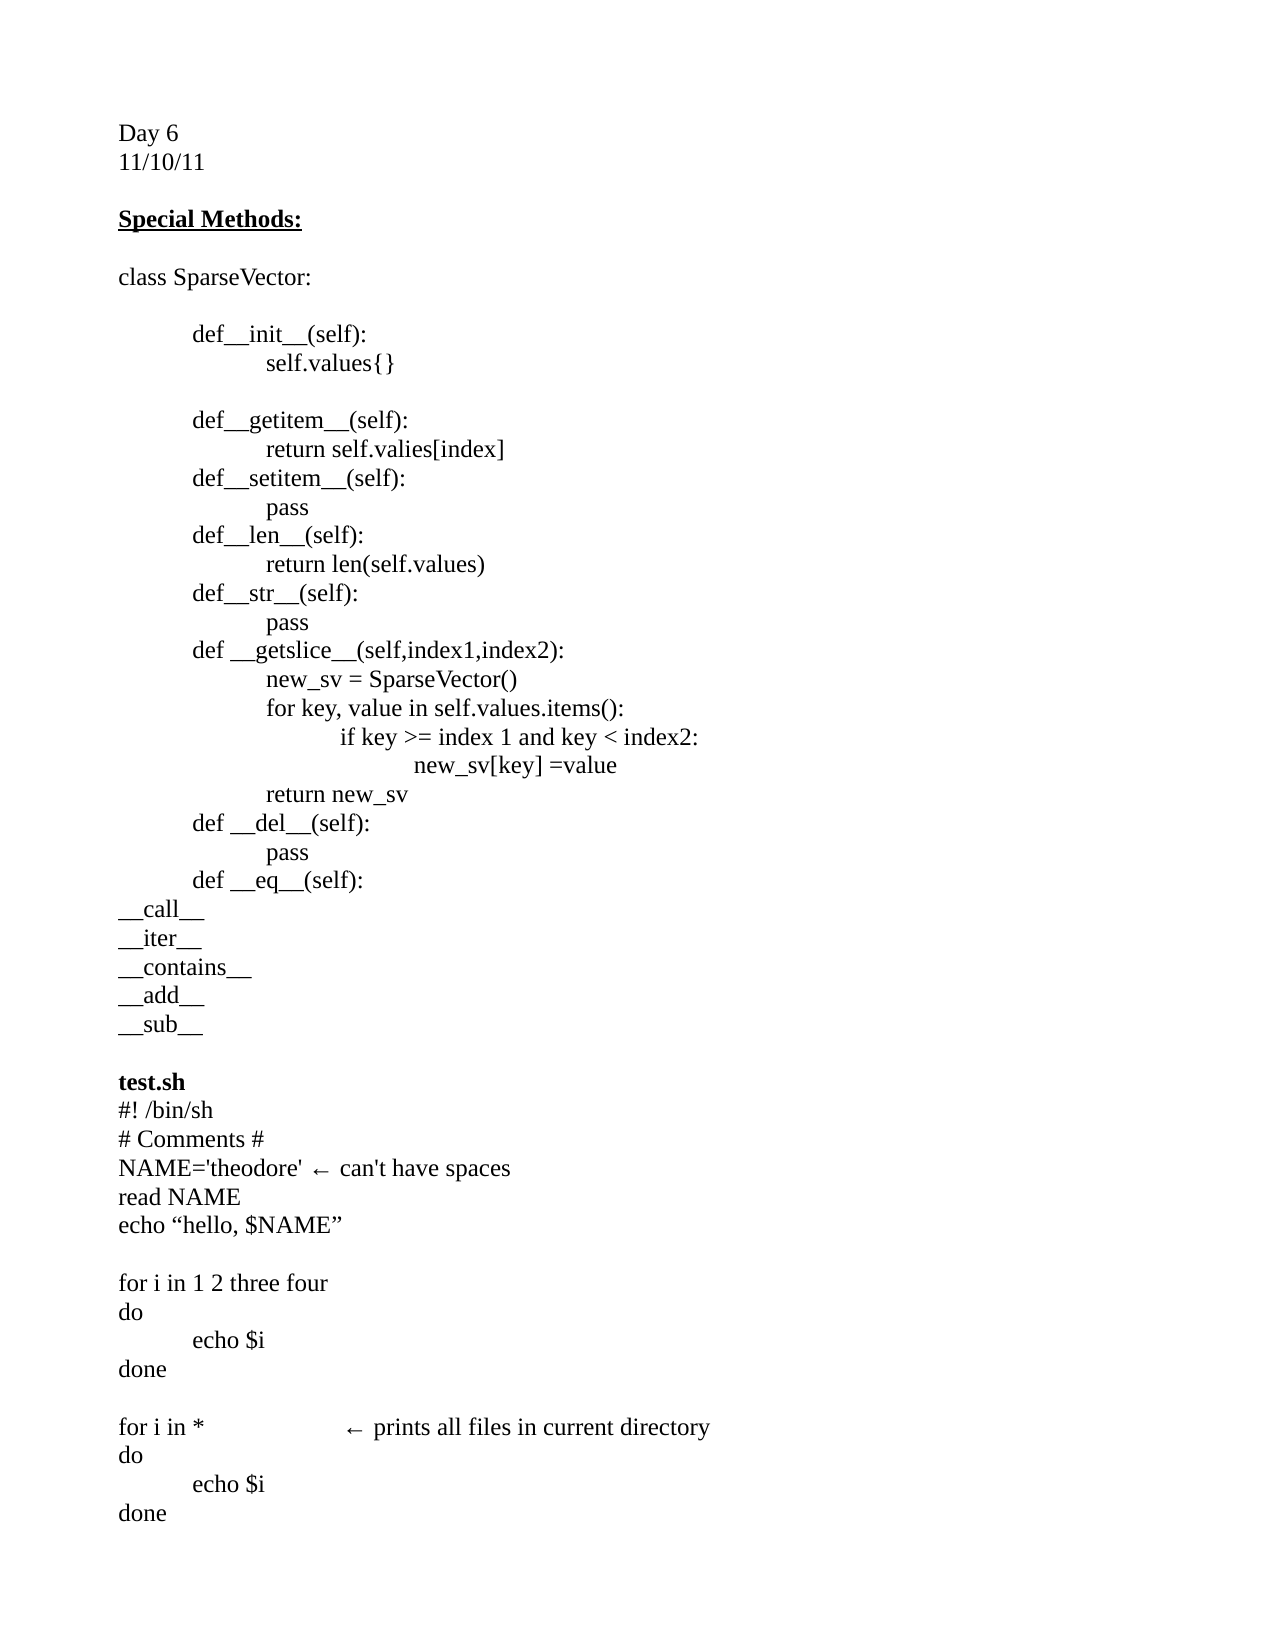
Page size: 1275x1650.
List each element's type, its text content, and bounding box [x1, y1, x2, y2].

text __iter__ [118, 923, 1157, 952]
text Day 6 [118, 118, 1157, 147]
text # Comments # [118, 1124, 1157, 1153]
text for i in 1 2 three four [118, 1268, 1157, 1297]
text __sub__ [118, 1009, 1157, 1038]
text new_sv = SparseVector() [118, 664, 1157, 693]
text __call__ [118, 894, 1157, 923]
text pass [118, 607, 1157, 636]
text Special Methods: [118, 176, 1157, 233]
text if key >= index 1 and key < index2: [118, 722, 1157, 751]
text class SparseVector: [118, 262, 1157, 291]
text NAME='theodore' ← can't have spaces [118, 1153, 1157, 1182]
text echo $i [118, 1326, 1157, 1354]
text def__len__(self): [118, 521, 1157, 549]
text do [118, 1441, 1157, 1469]
text do [118, 1297, 1157, 1326]
text done [118, 1498, 1157, 1527]
text echo $i [118, 1469, 1157, 1498]
text def__getitem__(self): [118, 406, 1157, 434]
text pass [118, 837, 1157, 866]
text def __del__(self): [118, 808, 1157, 837]
text pass [118, 492, 1157, 521]
text def __getslice__(self,index1,index2): [118, 636, 1157, 664]
text self.values{} [118, 348, 1157, 377]
text __contains__ [118, 952, 1157, 981]
text return self.valies[index] [118, 434, 1157, 463]
text test.sh [118, 1067, 1157, 1096]
text 11/10/11 [118, 147, 1157, 176]
text read NAME [118, 1182, 1157, 1211]
text new_sv[key] =value [118, 751, 1157, 779]
text done [118, 1354, 1157, 1383]
text return new_sv [118, 779, 1157, 808]
text def__init__(self): [118, 319, 1157, 348]
text #! /bin/sh [118, 1096, 1157, 1124]
text def __eq__(self): [118, 866, 1157, 894]
text for key, value in self.values.items(): [118, 693, 1157, 722]
text for i in * ← prints all files in current directory [118, 1412, 1157, 1441]
text echo “hello, $NAME” [118, 1211, 1157, 1239]
text def__str__(self): [118, 578, 1157, 607]
text __add__ [118, 981, 1157, 1009]
text return len(self.values) [118, 549, 1157, 578]
text def__setitem__(self): [118, 463, 1157, 492]
